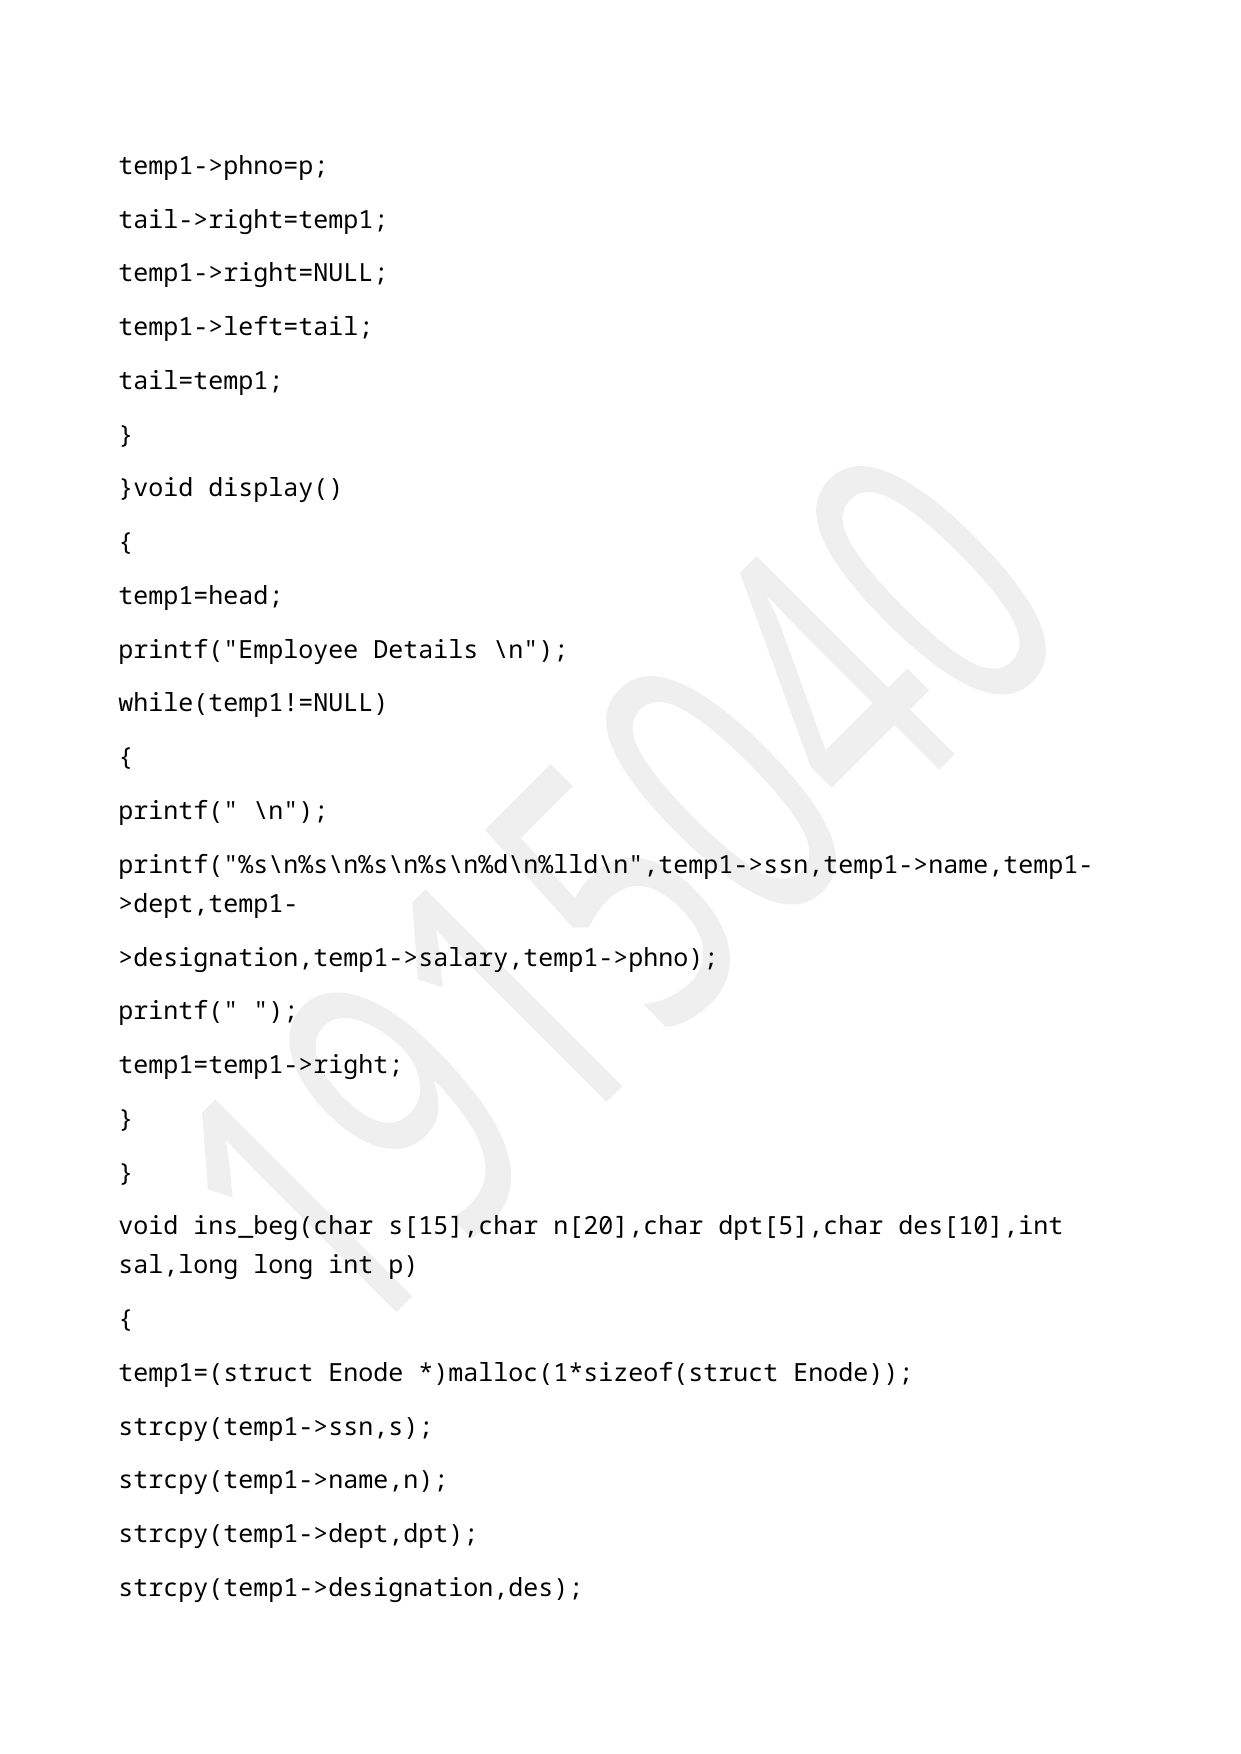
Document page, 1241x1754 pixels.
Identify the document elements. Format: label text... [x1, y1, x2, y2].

text while(temp1!=NULL) [118, 685, 623, 719]
text tail->right=temp1; [118, 201, 1122, 235]
text void ins_beg(char s[15],char n[20],char dpt[5],char des[10],int sal,long long int p) [118, 1208, 364, 1281]
text strcpy(temp1->name,n); [118, 1462, 1122, 1496]
text [1013, 578, 1122, 612]
text temp1=temp1->right; [118, 1047, 301, 1081]
text [833, 631, 933, 665]
text [351, 993, 530, 1027]
text [533, 793, 670, 827]
text [930, 631, 1019, 665]
text [844, 524, 962, 558]
text [219, 1101, 350, 1134]
text [1043, 631, 1122, 665]
text [911, 685, 1122, 719]
text printf("%s\n%s\n%s\n%s\n%d\n%lld\n",temp1->ssn,temp1->name,temp1->dept,temp1- [529, 846, 1122, 919]
text strcpy(temp1->designation,des); [118, 1570, 1122, 1604]
text } [118, 1154, 207, 1188]
text temp1->right=NULL; [118, 255, 1122, 289]
text [324, 1018, 372, 1027]
text printf("Employee Details \n"); [118, 631, 773, 665]
text [509, 1154, 1122, 1188]
text [783, 631, 833, 665]
text [848, 739, 1122, 773]
text printf(" "); [118, 993, 324, 1027]
text printf("%s\n%s\n%s\n%s\n%d\n%lld\n",temp1->ssn,temp1->name,temp1->dept,temp1- [595, 886, 689, 919]
text printf(" \n"); [118, 793, 520, 827]
text strcpy(temp1->dept,dpt); [118, 1516, 1122, 1550]
text strcpy(temp1->ssn,s); [118, 1408, 1122, 1442]
text [848, 493, 898, 504]
text printf("%s\n%s\n%s\n%s\n%d\n%lld\n",temp1->ssn,temp1->name,temp1->dept,temp1- [118, 846, 564, 919]
text temp1=(struct Enode *)malloc(1*sizeof(struct Enode)); [118, 1355, 1122, 1389]
text temp1->phno=p; [118, 148, 1122, 182]
text [780, 578, 875, 612]
text }void display() [118, 470, 840, 504]
text >designation,temp1->salary,temp1->phno); [118, 939, 417, 973]
text [963, 524, 1122, 558]
text { [118, 524, 832, 558]
text [229, 1154, 271, 1188]
text >designation,temp1->salary,temp1->phno); [438, 939, 476, 973]
text [482, 1101, 1122, 1134]
text temp1->left=tail; [118, 309, 1122, 343]
text temp1=head; [118, 578, 753, 612]
text [635, 703, 696, 719]
text temp1=temp1->right; [435, 1047, 584, 1081]
text [803, 685, 871, 719]
text [349, 1101, 417, 1122]
text { [118, 1301, 1122, 1335]
text void ins_beg(char s[15],char n[20],char dpt[5],char des[10],int sal,long long int p) [326, 1208, 1122, 1281]
text [822, 739, 835, 748]
text { [118, 739, 625, 773]
text >designation,temp1->salary,temp1->phno); [727, 939, 1122, 973]
text tail=temp1; [118, 363, 1122, 397]
text } [118, 416, 1122, 450]
text [758, 739, 815, 773]
text [531, 993, 674, 1027]
text [807, 793, 1122, 827]
text [672, 993, 1122, 1027]
text printf("%s\n%s\n%s\n%s\n%d\n%lld\n",temp1->ssn,temp1->name,temp1->dept,temp1- [726, 846, 809, 878]
text temp1=temp1->right; [585, 1047, 1122, 1081]
text [635, 739, 757, 773]
text [429, 1101, 474, 1134]
text [672, 793, 800, 827]
text } [118, 1101, 212, 1134]
text [886, 470, 1122, 504]
text [272, 1154, 485, 1188]
text [878, 578, 1007, 612]
text [687, 685, 792, 719]
text >designation,temp1->salary,temp1->phno); [477, 939, 703, 973]
text temp1=temp1->right; [316, 1047, 419, 1081]
